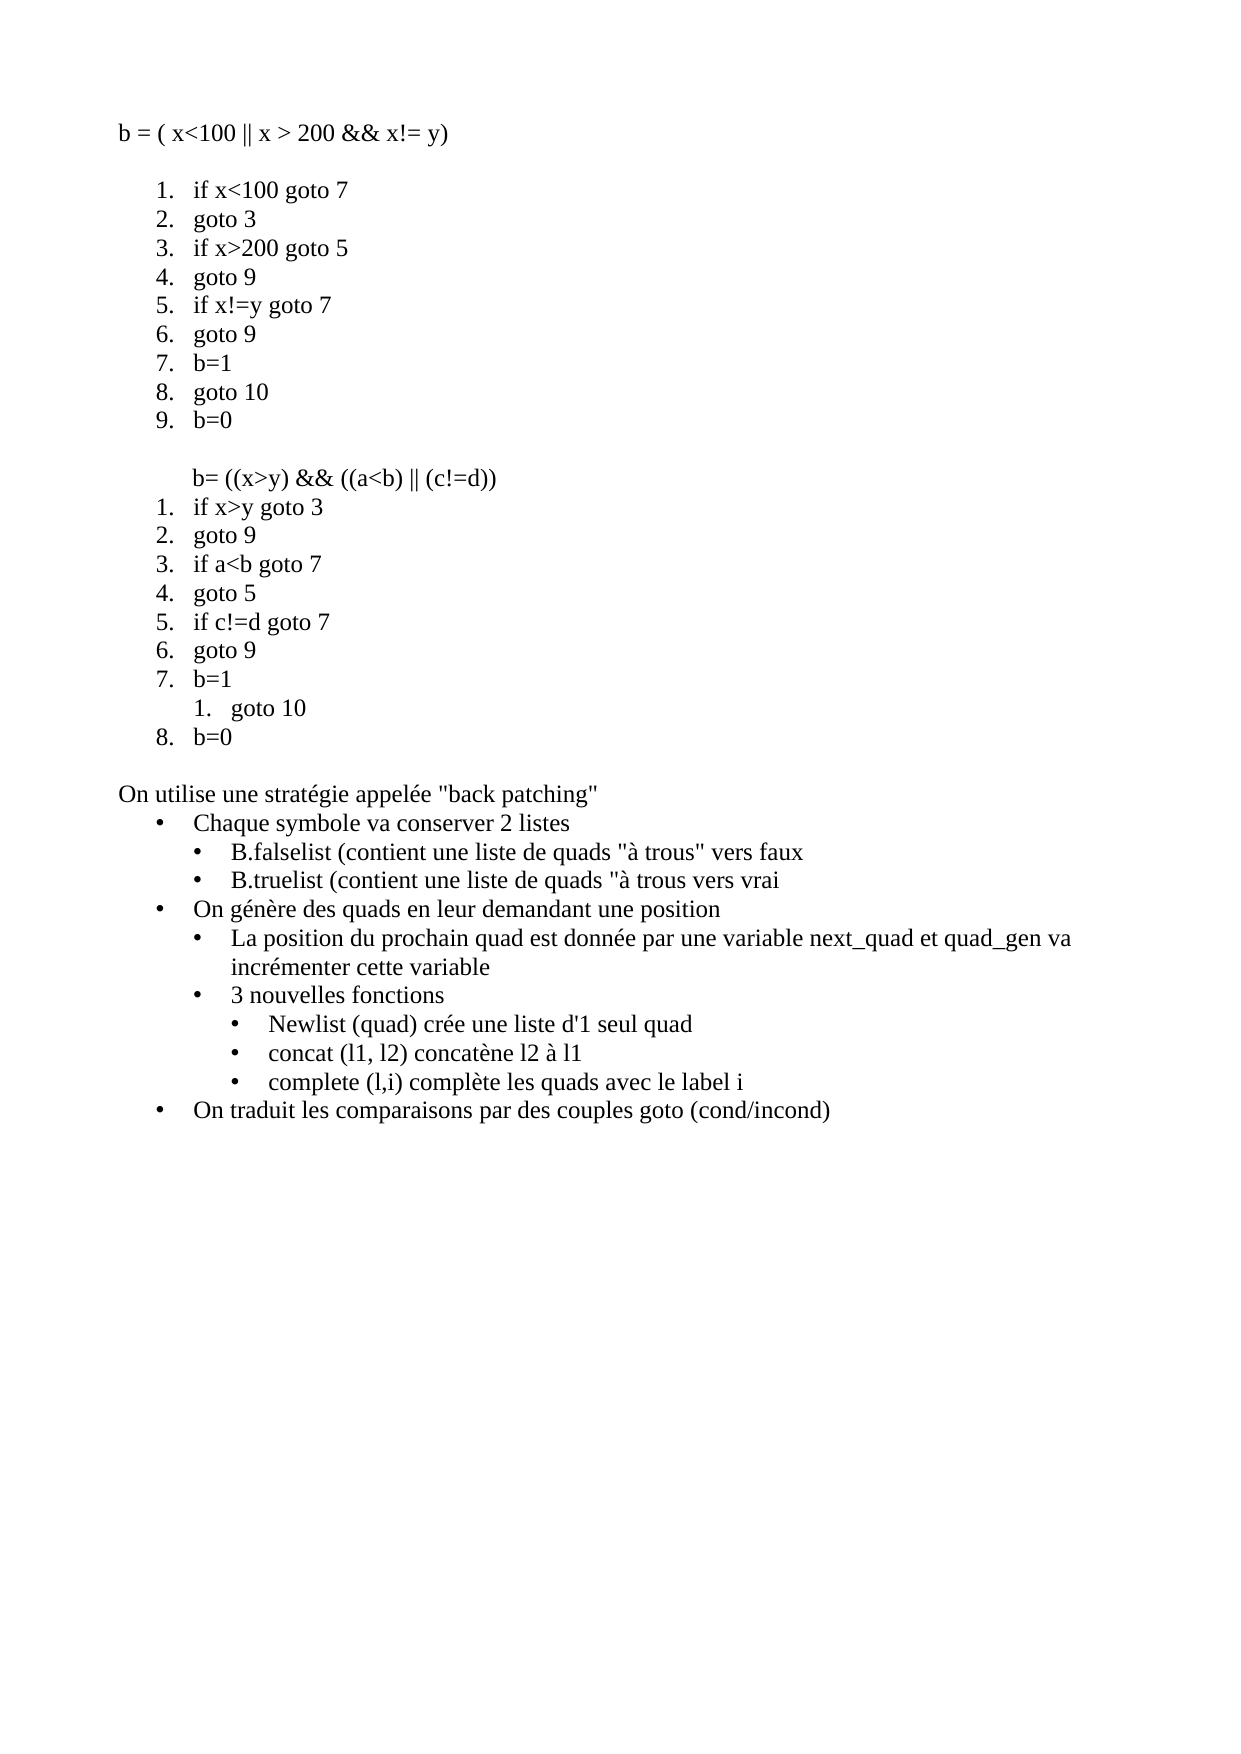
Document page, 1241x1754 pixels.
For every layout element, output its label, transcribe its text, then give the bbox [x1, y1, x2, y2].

list On génère des quads en leur demandant une position [156, 894, 1122, 923]
list goto 5 [156, 578, 1122, 607]
list concat (l1, l2) concatène l2 à l1 [231, 1038, 1122, 1067]
list if x!=y goto 7 [156, 291, 1122, 319]
list b=0 [156, 406, 1122, 434]
list B.falselist (contient une liste de quads "à trous" vers faux [193, 837, 1122, 866]
list goto 10 [156, 377, 1122, 406]
list goto 9 [156, 636, 1122, 664]
list goto 10 [193, 693, 1122, 722]
list B.truelist (contient une liste de quads "à trous vers vrai [193, 866, 1122, 894]
list b=1 [156, 664, 1122, 693]
list goto 9 [156, 319, 1122, 348]
list b=1 [156, 348, 1122, 377]
list 3 nouvelles fonctions [193, 981, 1122, 1009]
list b=0 [156, 722, 1122, 751]
list On traduit les comparaisons par des couples goto (cond/incond) [156, 1096, 1122, 1124]
list if x>200 goto 5 [156, 233, 1122, 262]
text b= ((x>y) && ((a<b) || (c!=d)) [118, 463, 1122, 492]
list if x<100 goto 7 [156, 176, 1122, 204]
list Chaque symbole va conserver 2 listes [156, 808, 1122, 837]
list goto 3 [156, 204, 1122, 233]
list if x>y goto 3 [156, 492, 1122, 521]
list La position du prochain quad est donnée par une variable next_quad et quad_gen va incrémenter cette variable [193, 923, 1122, 981]
list if a<b goto 7 [156, 549, 1122, 578]
text b = ( x<100 || x > 200 && x!= y) [118, 118, 1122, 147]
list if c!=d goto 7 [156, 607, 1122, 636]
list goto 9 [156, 262, 1122, 291]
text On utilise une stratégie appelée "back patching" [118, 779, 1122, 808]
list Newlist (quad) crée une liste d'1 seul quad [231, 1009, 1122, 1038]
list goto 9 [156, 521, 1122, 549]
list complete (l,i) complète les quads avec le label i [231, 1067, 1122, 1096]
